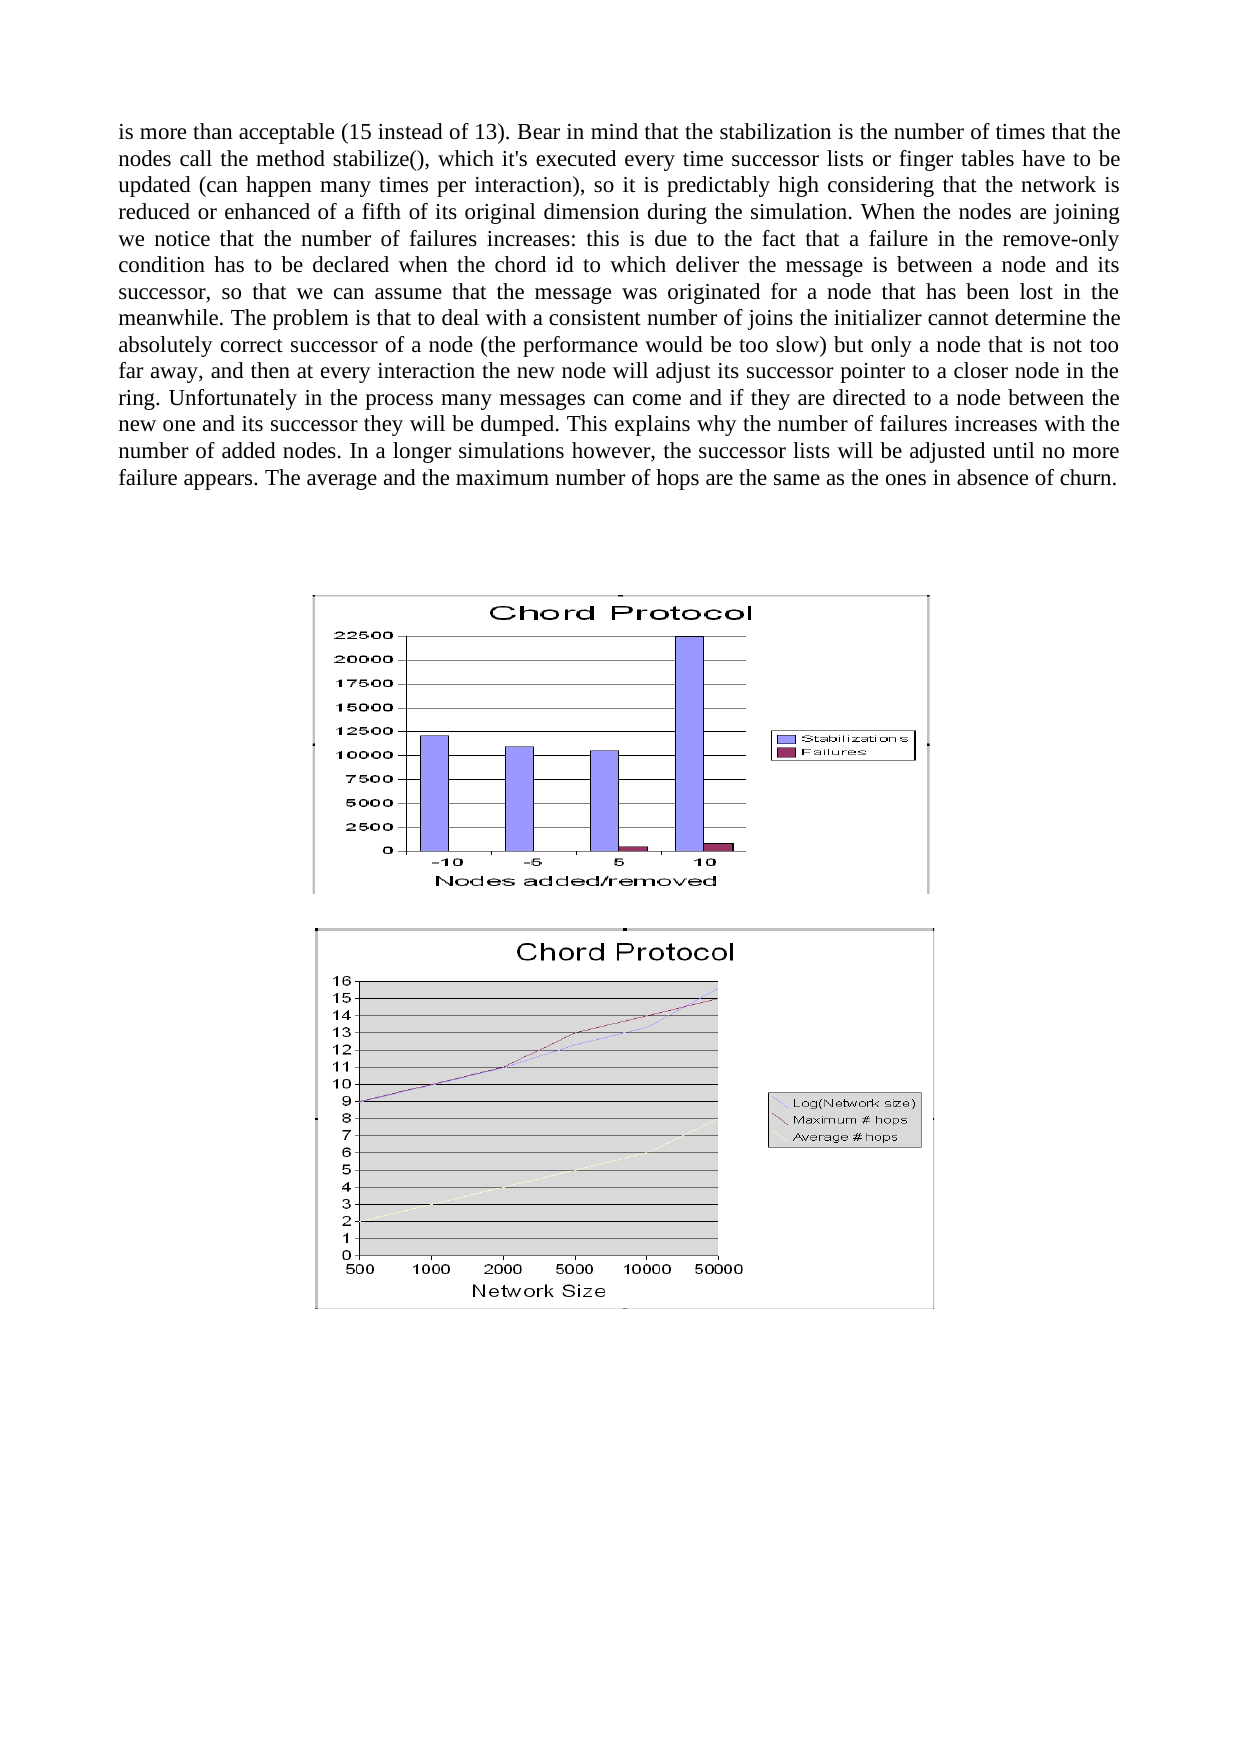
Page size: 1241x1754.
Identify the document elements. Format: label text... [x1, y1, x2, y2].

text is more than acceptable (15 instead of 13). Bear in mind that the stabilization is the number of times that the nodes call the method stabilize(), which it's executed every time successor lists or finger tables have to be updated (can happen many times per interaction), so it is predictably high considering that the network is reduced or enhanced of a fifth of its original dimension during the simulation. When the nodes are joining we notice that the number of failures increases: this is due to the fact that a failure in the remove-only condition has to be declared when the chord id to which deliver the message is between a node and its successor, so that we can assume that the message was originated for a node that has been lost in the meanwhile. The problem is that to deal with a consistent number of joins the initializer cannot determine the absolutely correct successor of a node (the performance would be too slow) but only a node that is not too far away, and then at every interaction the new node will adjust its successor pointer to a closer node in the ring. Unfortunately in the process many messages can come and if they are directed to a node between the new one and its successor they will be dumped. This explains why the number of failures increases with the number of added nodes. In a longer simulations however, the successor lists will be adjusted until no more failure appears. The average and the maximum number of hops are the same as the ones in absence of churn. [118, 118, 1122, 490]
